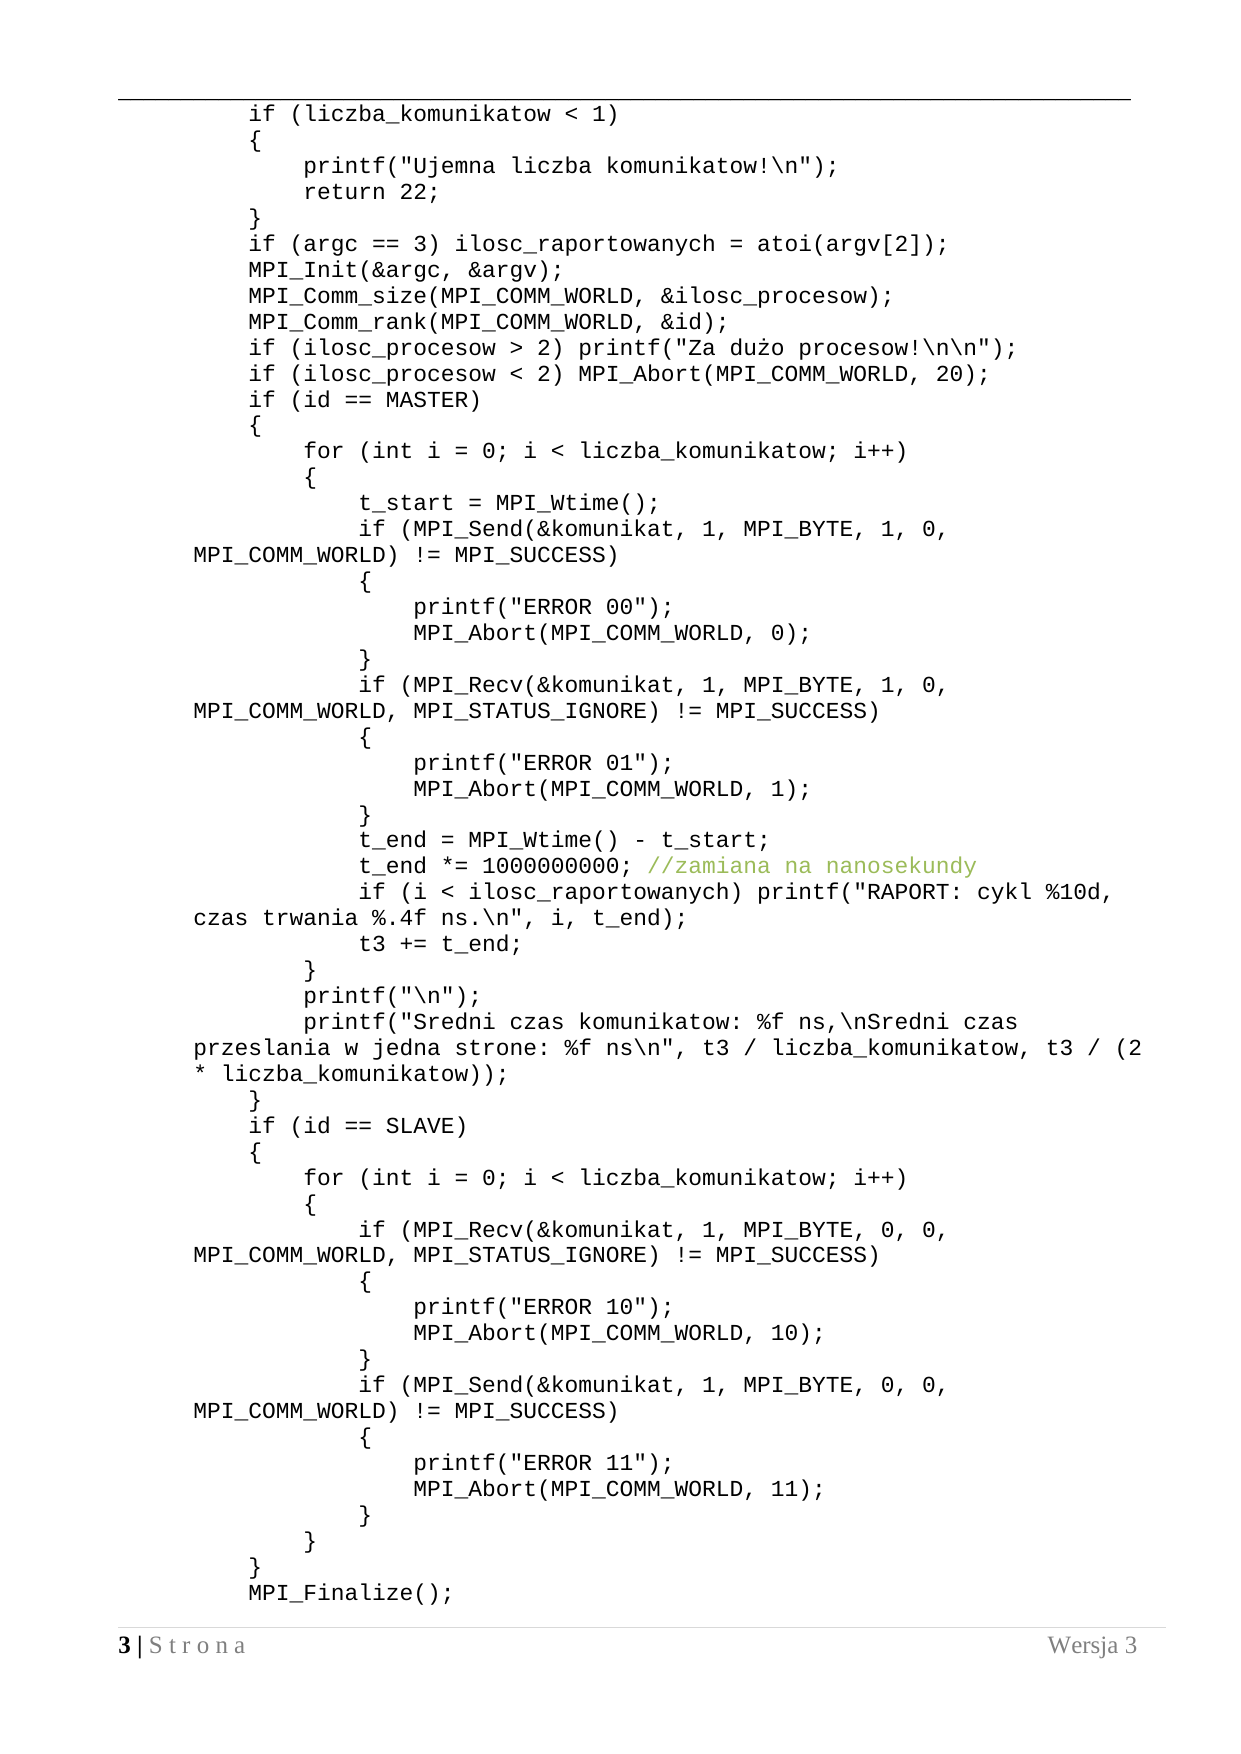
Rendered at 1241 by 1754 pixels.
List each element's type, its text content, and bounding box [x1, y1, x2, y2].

text for (int i = 0; i < liczba_komunikatow; i++) [193, 1166, 1166, 1192]
text { [193, 1270, 1166, 1296]
text printf("ERROR 00"); [193, 595, 1166, 621]
text printf("\n"); [193, 984, 1166, 1010]
text if (liczba_komunikatow < 1) [193, 103, 1166, 128]
text printf("ERROR 01"); [193, 751, 1166, 777]
text for (int i = 0; i < liczba_komunikatow; i++) [193, 440, 1166, 466]
text MPI_Init(&argc, &argv); [193, 258, 1166, 284]
text MPI_Abort(MPI_COMM_WORLD, 0); [193, 621, 1166, 647]
text { [193, 1425, 1166, 1451]
text if (ilosc_procesow > 2) printf("Za dużo procesow!\n\n"); [193, 336, 1166, 362]
text if (MPI_Send(&komunikat, 1, MPI_BYTE, 1, 0, MPI_COMM_WORLD) != MPI_SUCCESS) [193, 518, 1166, 569]
text } [193, 958, 1166, 984]
text if (MPI_Send(&komunikat, 1, MPI_BYTE, 0, 0, MPI_COMM_WORLD) != MPI_SUCCESS) [193, 1373, 1166, 1425]
text { [193, 466, 1166, 492]
text MPI_Abort(MPI_COMM_WORLD, 11); [193, 1477, 1166, 1503]
text if (ilosc_procesow < 2) MPI_Abort(MPI_COMM_WORLD, 20); [193, 362, 1166, 388]
text } [193, 1555, 1166, 1581]
text } [193, 803, 1166, 829]
text if (MPI_Recv(&komunikat, 1, MPI_BYTE, 0, 0, MPI_COMM_WORLD, MPI_STATUS_IGNORE) != MPI_SUCCESS) [193, 1218, 1166, 1270]
text t_end = MPI_Wtime() - t_start; [193, 829, 1166, 855]
text { [193, 1192, 1166, 1218]
text if (MPI_Recv(&komunikat, 1, MPI_BYTE, 1, 0, MPI_COMM_WORLD, MPI_STATUS_IGNORE) != MPI_SUCCESS) [193, 673, 1166, 725]
text { [193, 569, 1166, 595]
text if (argc == 3) ilosc_raportowanych = atoi(argv[2]); [193, 232, 1166, 258]
text } [193, 1503, 1166, 1529]
text { [193, 1140, 1166, 1166]
text MPI_Comm_rank(MPI_COMM_WORLD, &id); [193, 310, 1166, 336]
text t3 += t_end; [193, 933, 1166, 958]
text printf("Ujemna liczba komunikatow!\n"); [193, 154, 1166, 180]
text t_end *= 1000000000; //zamiana na nanosekundy [193, 855, 1166, 881]
text if (i < ilosc_raportowanych) printf("RAPORT: cykl %10d, czas trwania %.4f ns.\n", i, t_end); [193, 881, 1166, 933]
text t_start = MPI_Wtime(); [193, 492, 1166, 518]
text } [193, 1529, 1166, 1555]
text if (id == MASTER) [193, 388, 1166, 414]
text { [193, 725, 1166, 751]
text printf("Sredni czas komunikatow: %f ns,\nSredni czas przeslania w jedna strone: %f ns\n", t3 / liczba_komunikatow, t3 / (2 * liczba_komunikatow)); [193, 1010, 1166, 1088]
text { [193, 128, 1166, 154]
text } [193, 206, 1166, 232]
text printf("ERROR 11"); [193, 1451, 1166, 1477]
text } [193, 647, 1166, 673]
text MPI_Finalize(); [193, 1581, 1166, 1607]
text return 22; [193, 180, 1166, 206]
text MPI_Abort(MPI_COMM_WORLD, 1); [193, 777, 1166, 803]
text if (id == SLAVE) [193, 1114, 1166, 1140]
text { [193, 414, 1166, 440]
text printf("ERROR 10"); [193, 1296, 1166, 1322]
text MPI_Abort(MPI_COMM_WORLD, 10); [193, 1322, 1166, 1348]
text } [193, 1088, 1166, 1114]
text MPI_Comm_size(MPI_COMM_WORLD, &ilosc_procesow); [193, 284, 1166, 310]
text } [193, 1348, 1166, 1373]
